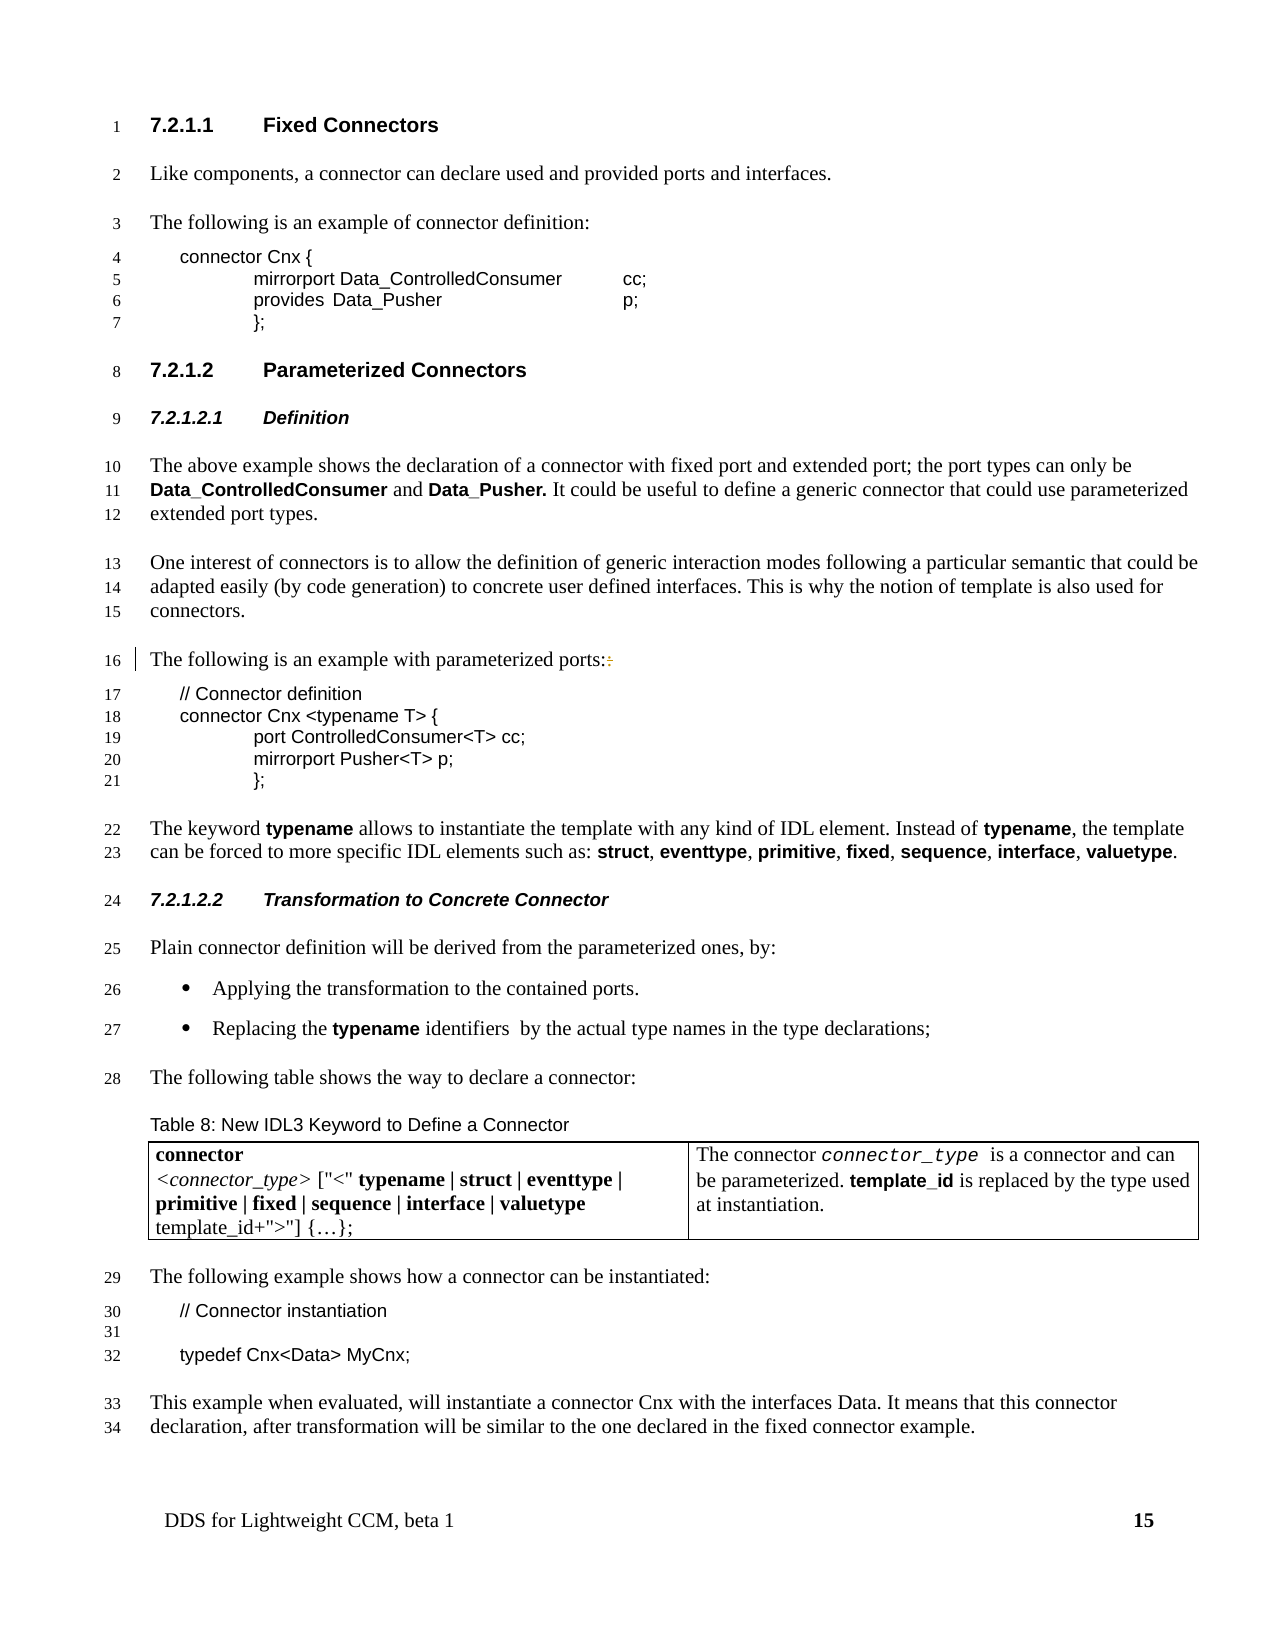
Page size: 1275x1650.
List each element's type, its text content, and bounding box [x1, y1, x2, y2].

text Plain connector definition will be derived from the parameterized ones, by: [150, 935, 1200, 959]
text One interest of connectors is to allow the definition of generic interaction modes following a particular semantic that could be adapted easily (by code generation) to concrete user defined interfaces. This is why the notion of template is also used for connectors. [150, 550, 1200, 622]
text connector Cnx { [179, 246, 1200, 267]
text Like components, a connector can declare used and provided ports and interfaces. [150, 161, 1200, 185]
table_header connector <connector_type> ["<" typename | struct | eventtype | primitive | fixed | sequence | interface | valuetype template_id+">"] {…}; [149, 1143, 688, 1239]
text // Connector instantiation [179, 1300, 1200, 1322]
list Applying the transformation to the contained ports. [182, 976, 1200, 999]
text The following example shows how a connector can be instantiated: [150, 1264, 1200, 1288]
text The following is an example with parameterized ports: [150, 647, 1200, 671]
text This example when evaluated, will instantiate a connector Cnx with the interfaces Data. It means that this connector declaration, after transformation will be similar to the one declared in the fixed connector example. [150, 1390, 1200, 1438]
text provides Data_Pusher p; [179, 289, 1200, 311]
subtitle Transformation to Concrete Connector [150, 888, 1200, 910]
text Table 8: New IDL3 Keyword to Define a Connector [150, 1114, 1200, 1135]
text port ControlledConsumer<T> cc; [179, 726, 1200, 747]
text // Connector definition [179, 683, 1200, 704]
text The following is an example of connector definition: [150, 210, 1200, 234]
text The keyword typename allows to instantiate the template with any kind of IDL element. Instead of typename, the template can be forced to more specific IDL elements such as: struct, eventtype, primitive, fixed, sequence, interface, valuetype. [150, 815, 1200, 863]
subtitle Fixed Connectors [150, 112, 1200, 136]
text typedef Cnx<Data> MyCnx; [179, 1343, 1200, 1365]
subtitle Parameterized Connectors [150, 358, 1200, 382]
text The following table shows the way to declare a connector: [150, 1065, 1200, 1089]
text connector Cnx <typename T> { [179, 704, 1200, 726]
text }; [179, 311, 1200, 332]
subtitle Definition [150, 407, 1200, 428]
text The above example shows the declaration of a connector with fixed port and extended port; the port types can only be Data_ControlledConsumer and Data_Pusher. It could be useful to define a generic connector that could use parameterized extended port types. [150, 453, 1200, 525]
list Replacing the typename identifiers by the actual type names in the type declarations; [182, 1016, 1200, 1040]
table_header The connector connector_type is a connector and can be parameterized. template_id is replaced by the type used at instantiation. [689, 1143, 1198, 1239]
text mirrorport Pusher<T> p; [179, 747, 1200, 769]
text }; [179, 769, 1200, 791]
text mirrorport Data_ControlledConsumer cc; [179, 267, 1200, 289]
